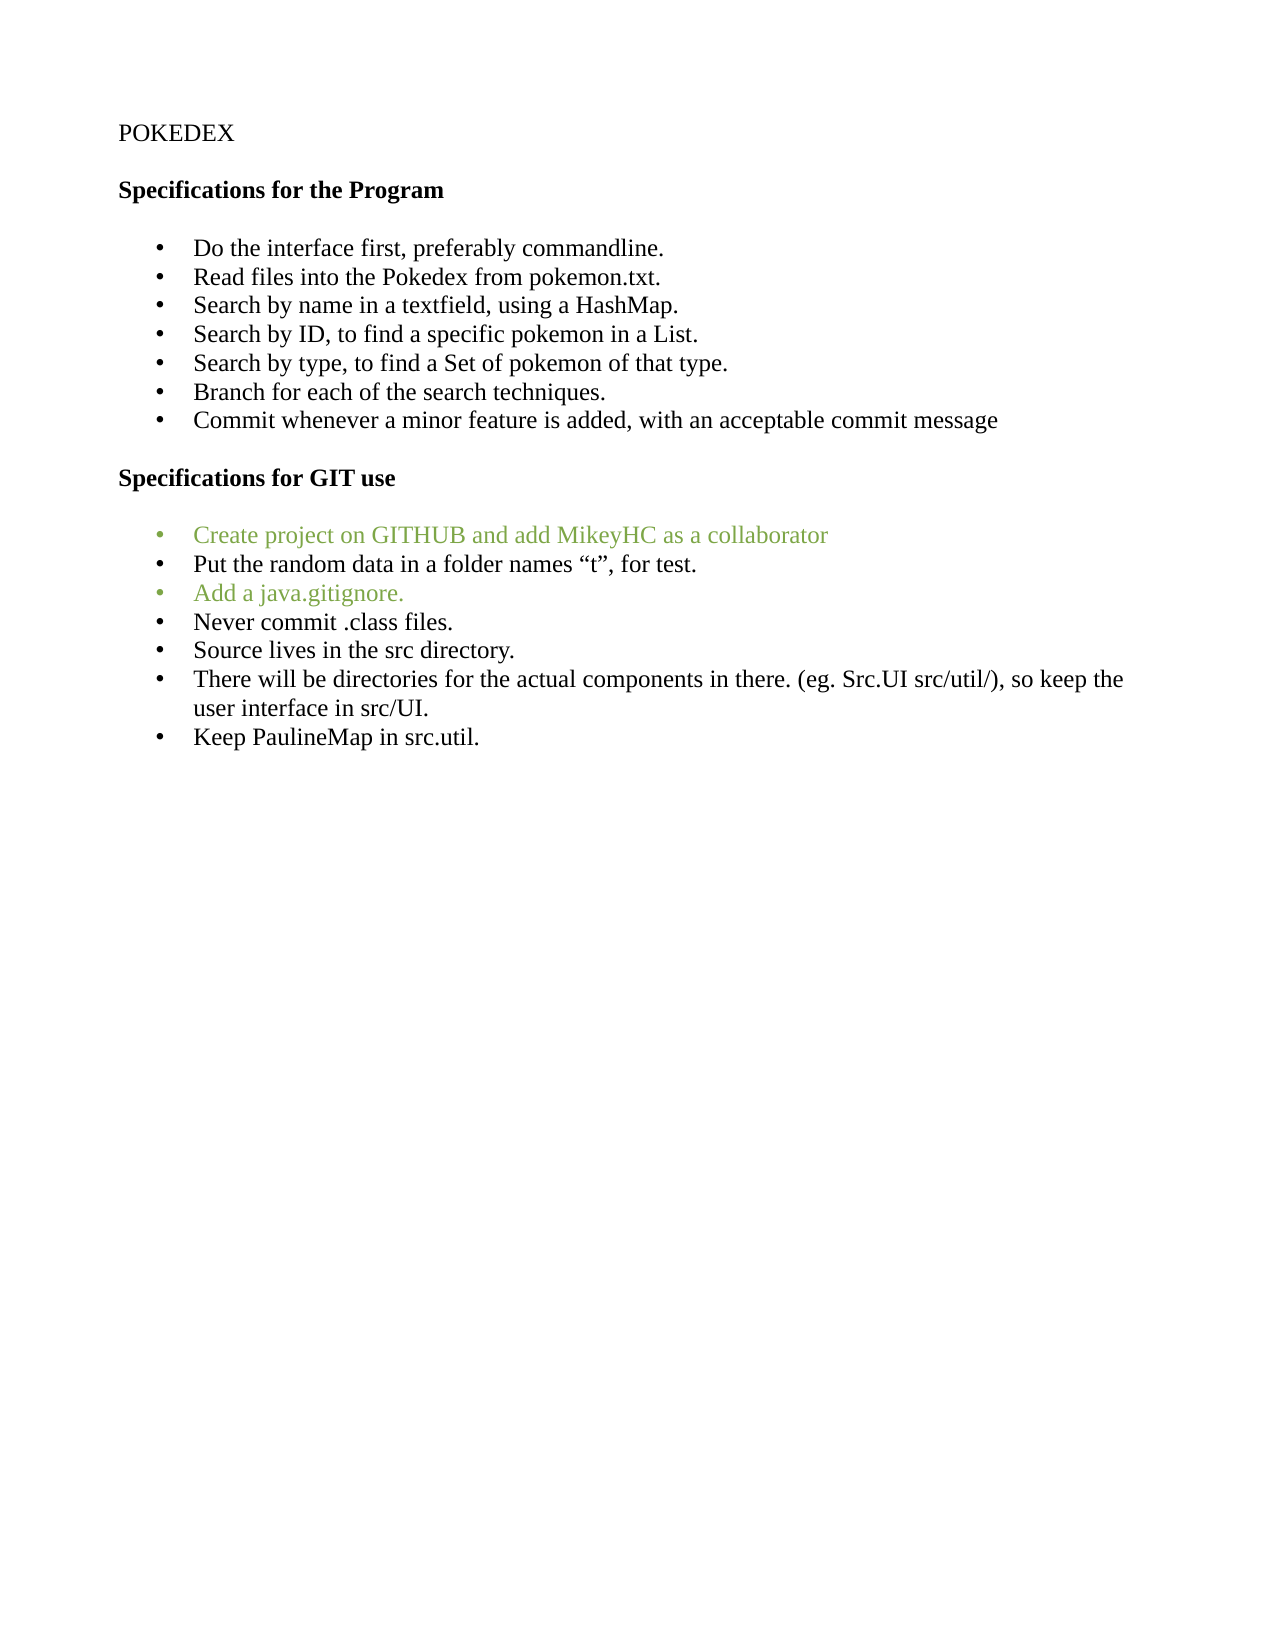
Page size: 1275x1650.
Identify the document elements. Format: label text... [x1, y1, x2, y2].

list Never commit .class files. [156, 607, 1157, 636]
list Search by type, to find a Set of pokemon of that type. [156, 348, 1157, 377]
list Do the interface first, preferably commandline. [156, 233, 1157, 262]
list There will be directories for the actual components in there. (eg. Src.UI src/util/), so keep the user interface in src/UI. [156, 664, 1157, 722]
text Specifications for GIT use [118, 463, 1157, 492]
list Add a java.gitignore. [156, 578, 1157, 607]
list Read files into the Pokedex from pokemon.txt. [156, 262, 1157, 291]
list Search by name in a textfield, using a HashMap. [156, 291, 1157, 319]
list Keep PaulineMap in src.util. [156, 722, 1157, 751]
list Branch for each of the search techniques. [156, 377, 1157, 406]
list Commit whenever a minor feature is added, with an acceptable commit message [156, 406, 1157, 434]
text POKEDEX [118, 118, 1157, 147]
list Create project on GITHUB and add MikeyHC as a collaborator [156, 521, 1157, 549]
list Source lives in the src directory. [156, 636, 1157, 664]
list Put the random data in a folder names “t”, for test. [156, 549, 1157, 578]
list Search by ID, to find a specific pokemon in a List. [156, 319, 1157, 348]
text Specifications for the Program [118, 176, 1157, 204]
